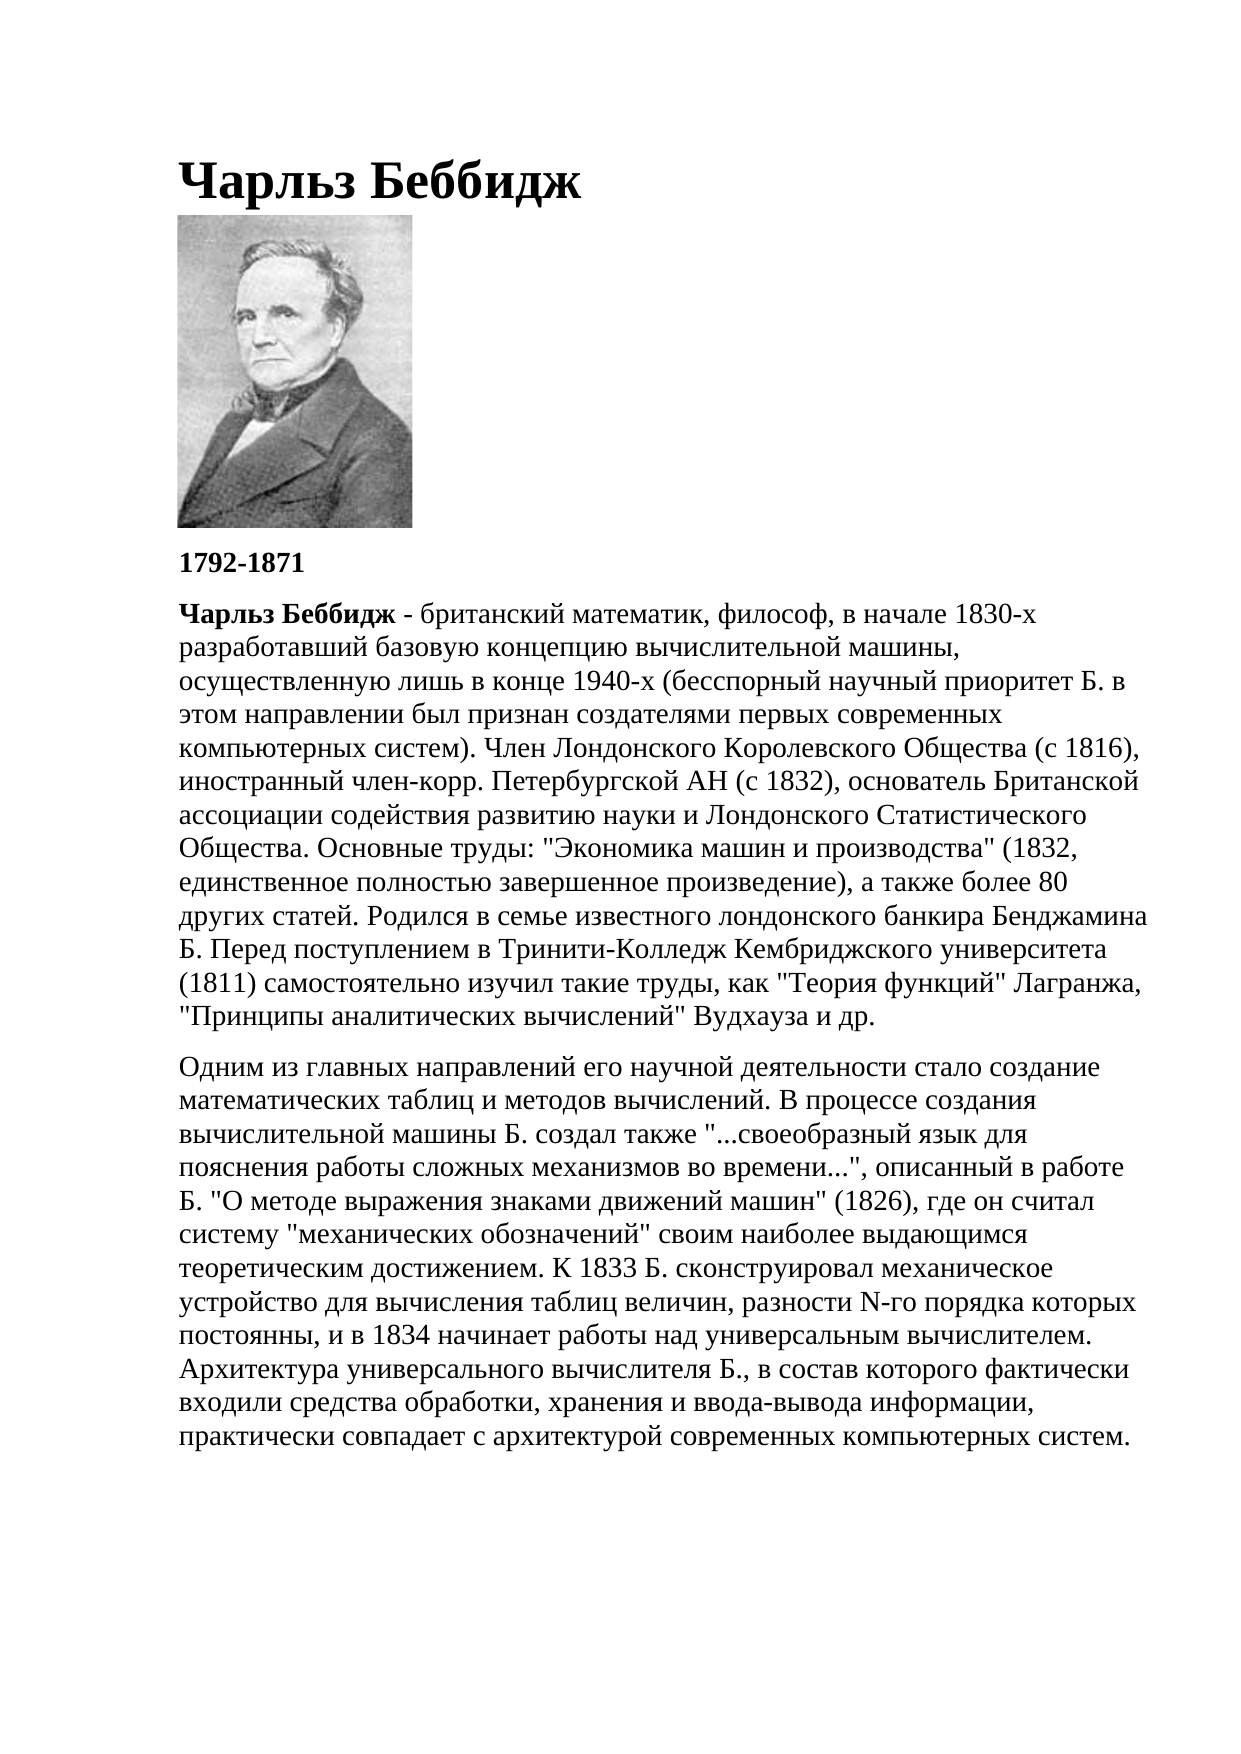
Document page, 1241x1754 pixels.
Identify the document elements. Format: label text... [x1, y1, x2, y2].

picture [177, 215, 413, 528]
subtitle Одним из главных направлений его научной деятельности стало создание математических таблиц и методов вычислений. В процессе создания вычислительной машины Б. создал также "...своеобразный язык для пояснения работы сложных механизмов во времени...", описанный в работе Б. "О методе выражения знаками движений машин" (1826), где он считал систему "механических обозначений" своим наиболее выдающимся теоретическим достижением. К 1833 Б. сконструировал механическое устройство для вычисления таблиц величин, разности N-го порядка которых постоянны, и в 1834 начинает работы над универсальным вычислителем. Архитектура универсального вычислителя Б., в состав которого фактически входили средства обработки, хранения и ввода-вывода информации, практически совпадает с архитектурой современных компьютерных систем. [179, 1049, 1152, 1451]
subtitle Чарльз Беббидж [179, 148, 1152, 211]
subtitle 1792-1871 [179, 545, 1152, 579]
subtitle Чарльз Беббидж - британский математик, философ, в начале 1830-х разработавший базовую концепцию вычислительной машины, осуществленную лишь в конце 1940-х (бесспорный научный приоритет Б. в этом направлении был признан создателями первых современных компьютерных систем). Член Лондонского Королевского Общества (с 1816), иностранный член-корр. Петербургской АН (с 1832), основатель Британской ассоциации содействия развитию науки и Лондонского Статистического Общества. Основные труды: "Экономика машин и производства" (1832, единственное полностью завершенное произведение), а также более 80 других статей. Родился в семье известного лондонского банкира Бенджамина Б. Перед поступлением в Тринити-Колледж Кембриджского университета (1811) самостоятельно изучил такие труды, как "Теория функций" Лагранжа, "Принципы аналитических вычислений" Вудхауза и др. [179, 596, 1152, 1032]
